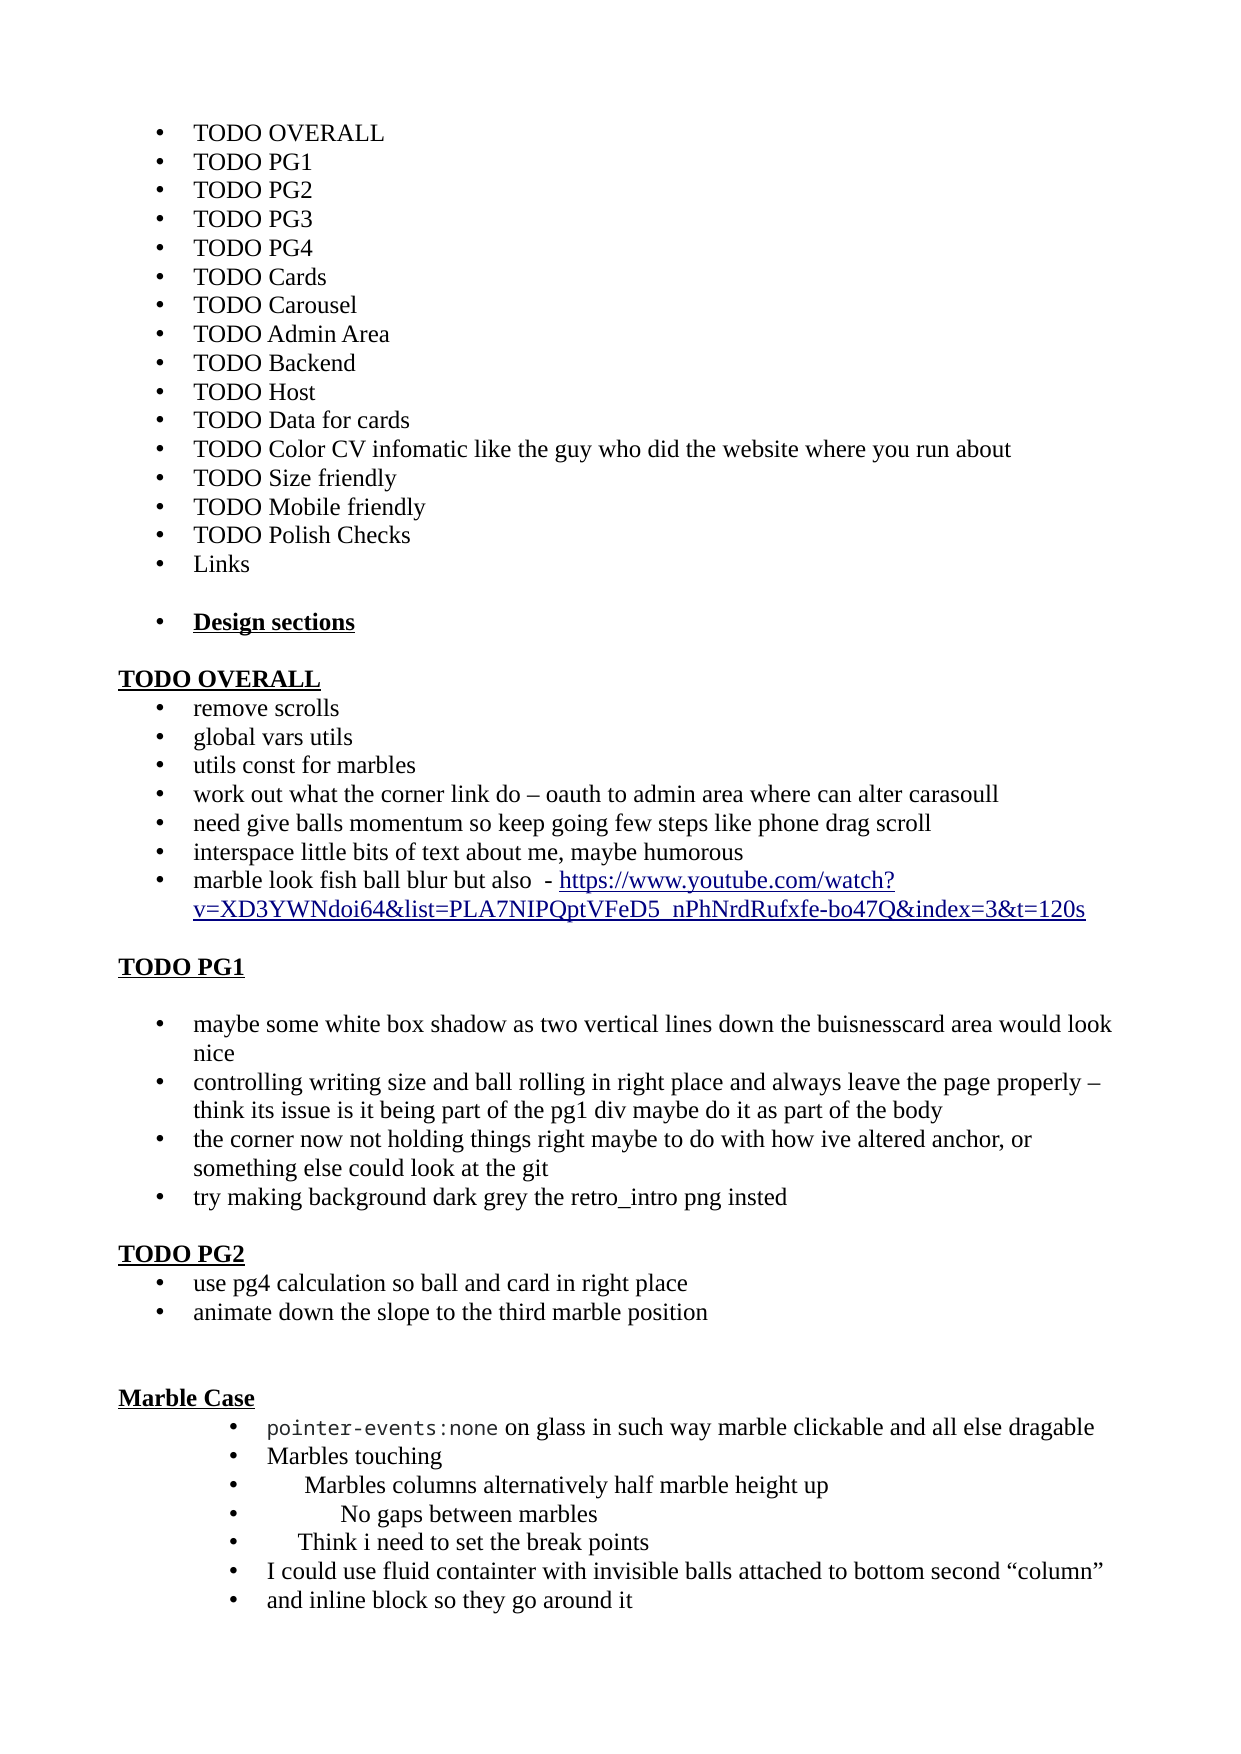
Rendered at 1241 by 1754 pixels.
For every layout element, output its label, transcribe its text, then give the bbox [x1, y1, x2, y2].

list global vars utils [156, 722, 1122, 751]
list remove scrolls [156, 693, 1122, 722]
list pointer-events:none on glass in such way marble clickable and all else dragable [229, 1412, 1122, 1441]
list TODO Mobile friendly [156, 492, 1122, 521]
list use pg4 calculation so ball and card in right place [156, 1268, 1122, 1297]
list TODO Size friendly [156, 463, 1122, 492]
list Marbles columns alternatively half marble height up [229, 1470, 1122, 1499]
list utils const for marbles [156, 751, 1122, 779]
list TODO OVERALL [156, 118, 1122, 147]
list TODO PG2 [156, 176, 1122, 204]
list try making background dark grey the retro_intro png insted [156, 1182, 1122, 1211]
list controlling writing size and ball rolling in right place and always leave the page properly – think its issue is it being part of the pg1 div maybe do it as part of the body [156, 1067, 1122, 1124]
list the corner now not holding things right maybe to do with how ive altered anchor, or something else could look at the git [156, 1124, 1122, 1182]
list need give balls momentum so keep going few steps like phone drag scroll [156, 808, 1122, 837]
list TODO Color CV infomatic like the guy who did the website where you run about [156, 434, 1122, 463]
list TODO PG1 [156, 147, 1122, 176]
list TODO Polish Checks [156, 521, 1122, 549]
list work out what the corner link do – oauth to admin area where can alter carasoull [156, 779, 1122, 808]
text Marble Case [118, 1383, 1122, 1412]
text TODO PG1 [118, 952, 1122, 981]
list maybe some white box shadow as two vertical lines down the buisnesscard area would look nice [156, 1009, 1122, 1067]
list TODO Host [156, 377, 1122, 406]
list TODO Data for cards [156, 406, 1122, 434]
list interspace little bits of text about me, maybe humorous [156, 837, 1122, 866]
text TODO PG2 [118, 1239, 1122, 1268]
list I could use fluid containter with invisible balls attached to bottom second “column” [229, 1556, 1122, 1585]
list TODO Backend [156, 348, 1122, 377]
list TODO Cards [156, 262, 1122, 291]
list animate down the slope to the third marble position [156, 1297, 1122, 1326]
list TODO PG4 [156, 233, 1122, 262]
list TODO Admin Area [156, 319, 1122, 348]
list TODO Carousel [156, 291, 1122, 319]
list and inline block so they go around it [229, 1585, 1122, 1614]
list Think i need to set the break points [229, 1527, 1122, 1556]
list marble look fish ball blur but also - https://www.youtube.com/watch?v=XD3YWNdoi64&list=PLA7NIPQptVFeD5_nPhNrdRufxfe-bo47Q&index=3&t=120s [156, 866, 1122, 923]
list Links [156, 549, 1122, 578]
list TODO PG3 [156, 204, 1122, 233]
list Design sections [156, 607, 1122, 636]
list Marbles touching [229, 1441, 1122, 1470]
text TODO OVERALL [118, 664, 1122, 693]
list No gaps between marbles [229, 1499, 1122, 1527]
